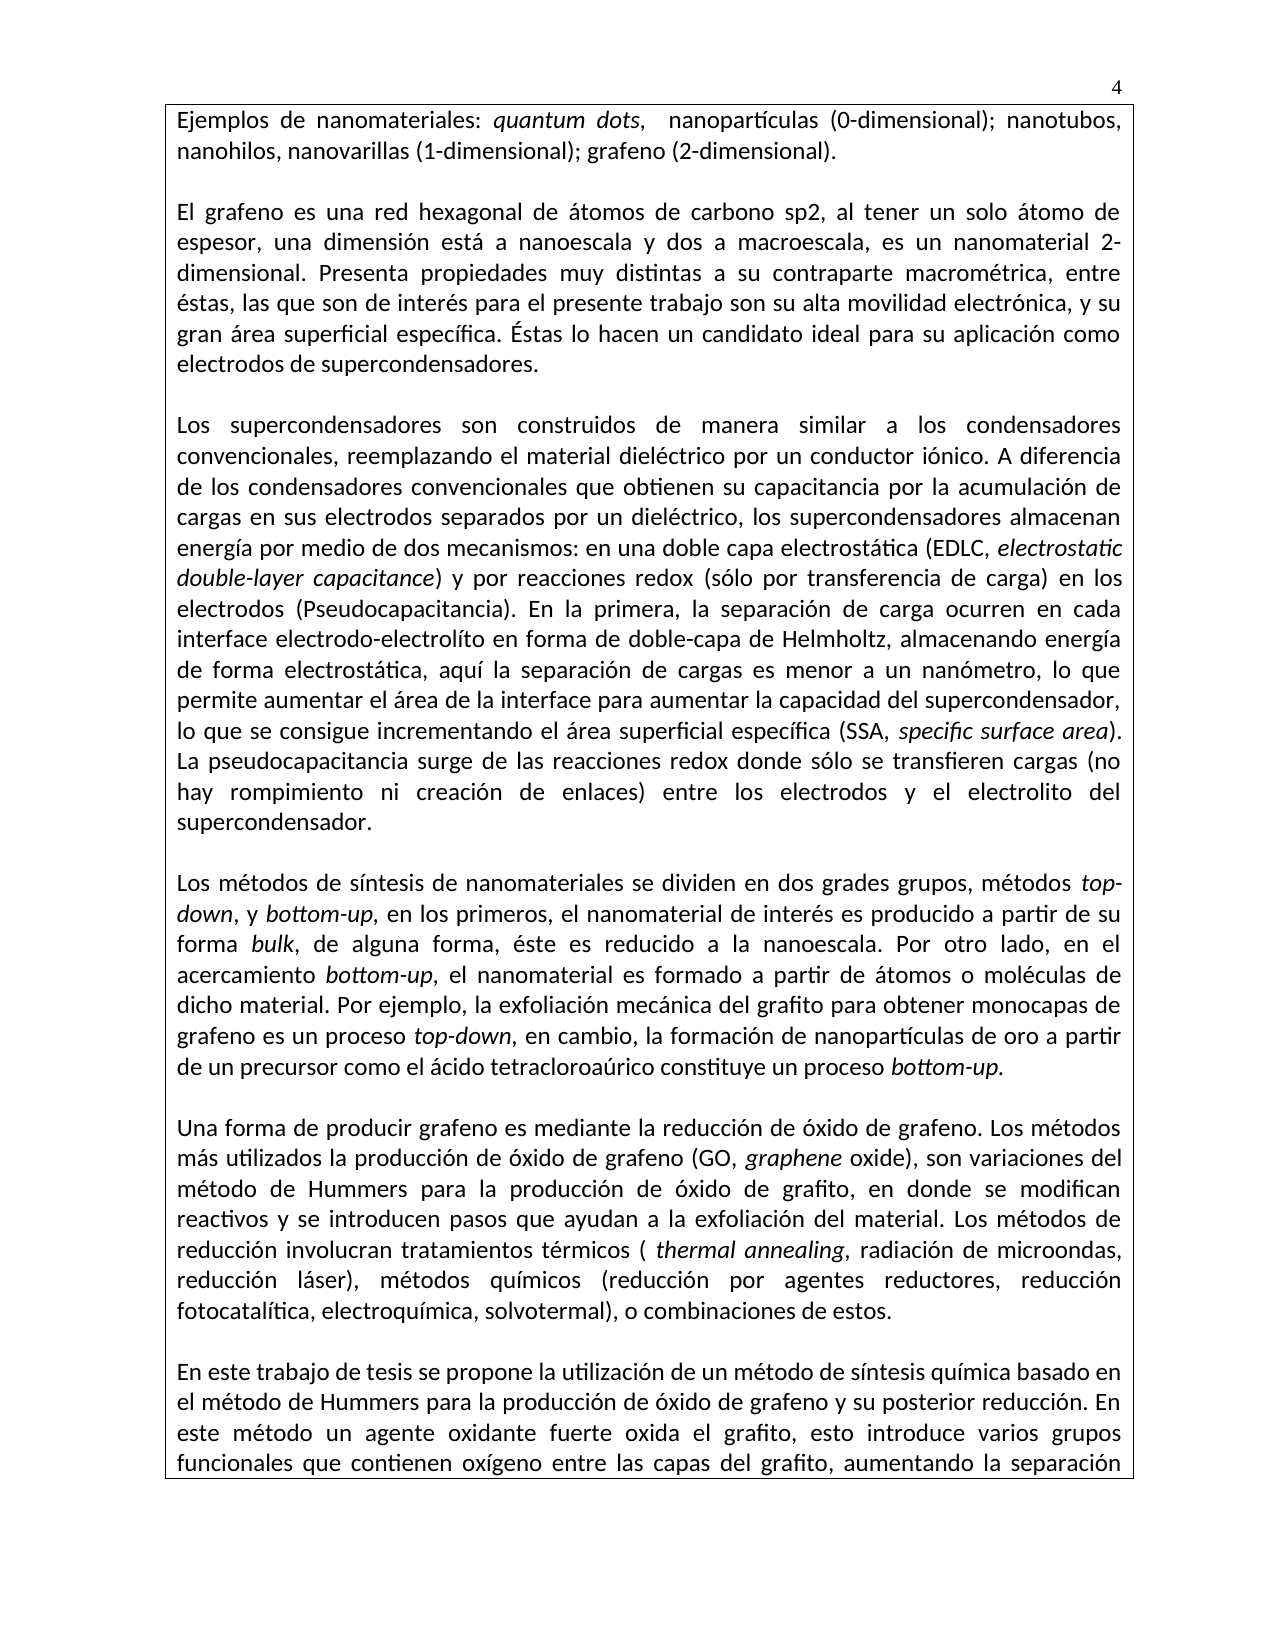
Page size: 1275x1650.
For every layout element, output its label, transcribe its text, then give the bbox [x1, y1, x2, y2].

table_cell Ejemplos de nanomateriales: quantum dots, nanopartículas (0-dimensional); nanotubos, nanohilos, nanovarillas (1-dimensional); grafeno (2-dimensional). El grafeno es una red hexagonal de átomos de carbono sp2, al tener un solo átomo de espesor, una dimensión está a nanoescala y dos a macroescala, es un nanomaterial 2-dimensional. Presenta propiedades muy distintas a su contraparte macrométrica, entre éstas, las que son de interés para el presente trabajo son su alta movilidad electrónica, y su gran área superficial específica. Éstas lo hacen un candidato ideal para su aplicación como electrodos de supercondensadores. Los supercondensadores son construidos de manera similar a los condensadores convencionales, reemplazando el material dieléctrico por un conductor iónico. A diferencia de los condensadores convencionales que obtienen su capacitancia por la acumulación de cargas en sus electrodos separados por un dieléctrico, los supercondensadores almacenan energía por medio de dos mecanismos: en una doble capa electrostática (EDLC, electrostatic double-layer capacitance) y por reacciones redox (sólo por transferencia de carga) en los electrodos (Pseudocapacitancia). En la primera, la separación de carga ocurren en cada interface electrodo-electrolíto en forma de doble-capa de Helmholtz, almacenando energía de forma electrostática, aquí la separación de cargas es menor a un nanómetro, lo que permite aumentar el área de la interface para aumentar la capacidad del supercondensador, lo que se consigue incrementando el área superficial específica (SSA, specific surface area). La pseudocapacitancia surge de las reacciones redox donde sólo se transfieren cargas (no hay rompimiento ni creación de enlaces) entre los electrodos y el electrolito del supercondensador. Los métodos de síntesis de nanomateriales se dividen en dos grades grupos, métodos top-down, y bottom-up, en los primeros, el nanomaterial de interés es producido a partir de su forma bulk, de alguna forma, éste es reducido a la nanoescala. Por otro lado, en el acercamiento bottom-up, el nanomaterial es formado a partir de átomos o moléculas de dicho material. Por ejemplo, la exfoliación mecánica del grafito para obtener monocapas de grafeno es un proceso top-down, en cambio, la formación de nanopartículas de oro a partir de un precursor como el ácido tetracloroaúrico constituye un proceso bottom-up. Una forma de producir grafeno es mediante la reducción de óxido de grafeno. Los métodos más utilizados la producción de óxido de grafeno (GO, graphene oxide), son variaciones del método de Hummers para la producción de óxido de grafito, en donde se modifican reactivos y se introducen pasos que ayudan a la exfoliación del material. Los métodos de reducción involucran tratamientos térmicos ( thermal annealing, radiación de microondas, reducción láser), métodos químicos (reducción por agentes reductores, reducción fotocatalítica, electroquímica, solvotermal), o combinaciones de estos. En este trabajo de tesis se propone la utilización de un método de síntesis química basado en el método de Hummers para la producción de óxido de grafeno y su posterior reducción. En este método un agente oxidante fuerte oxida el grafito, esto introduce varios grupos funcionales que contienen oxígeno entre las capas del grafito, aumentando la separación [166, 105, 1133, 1478]
